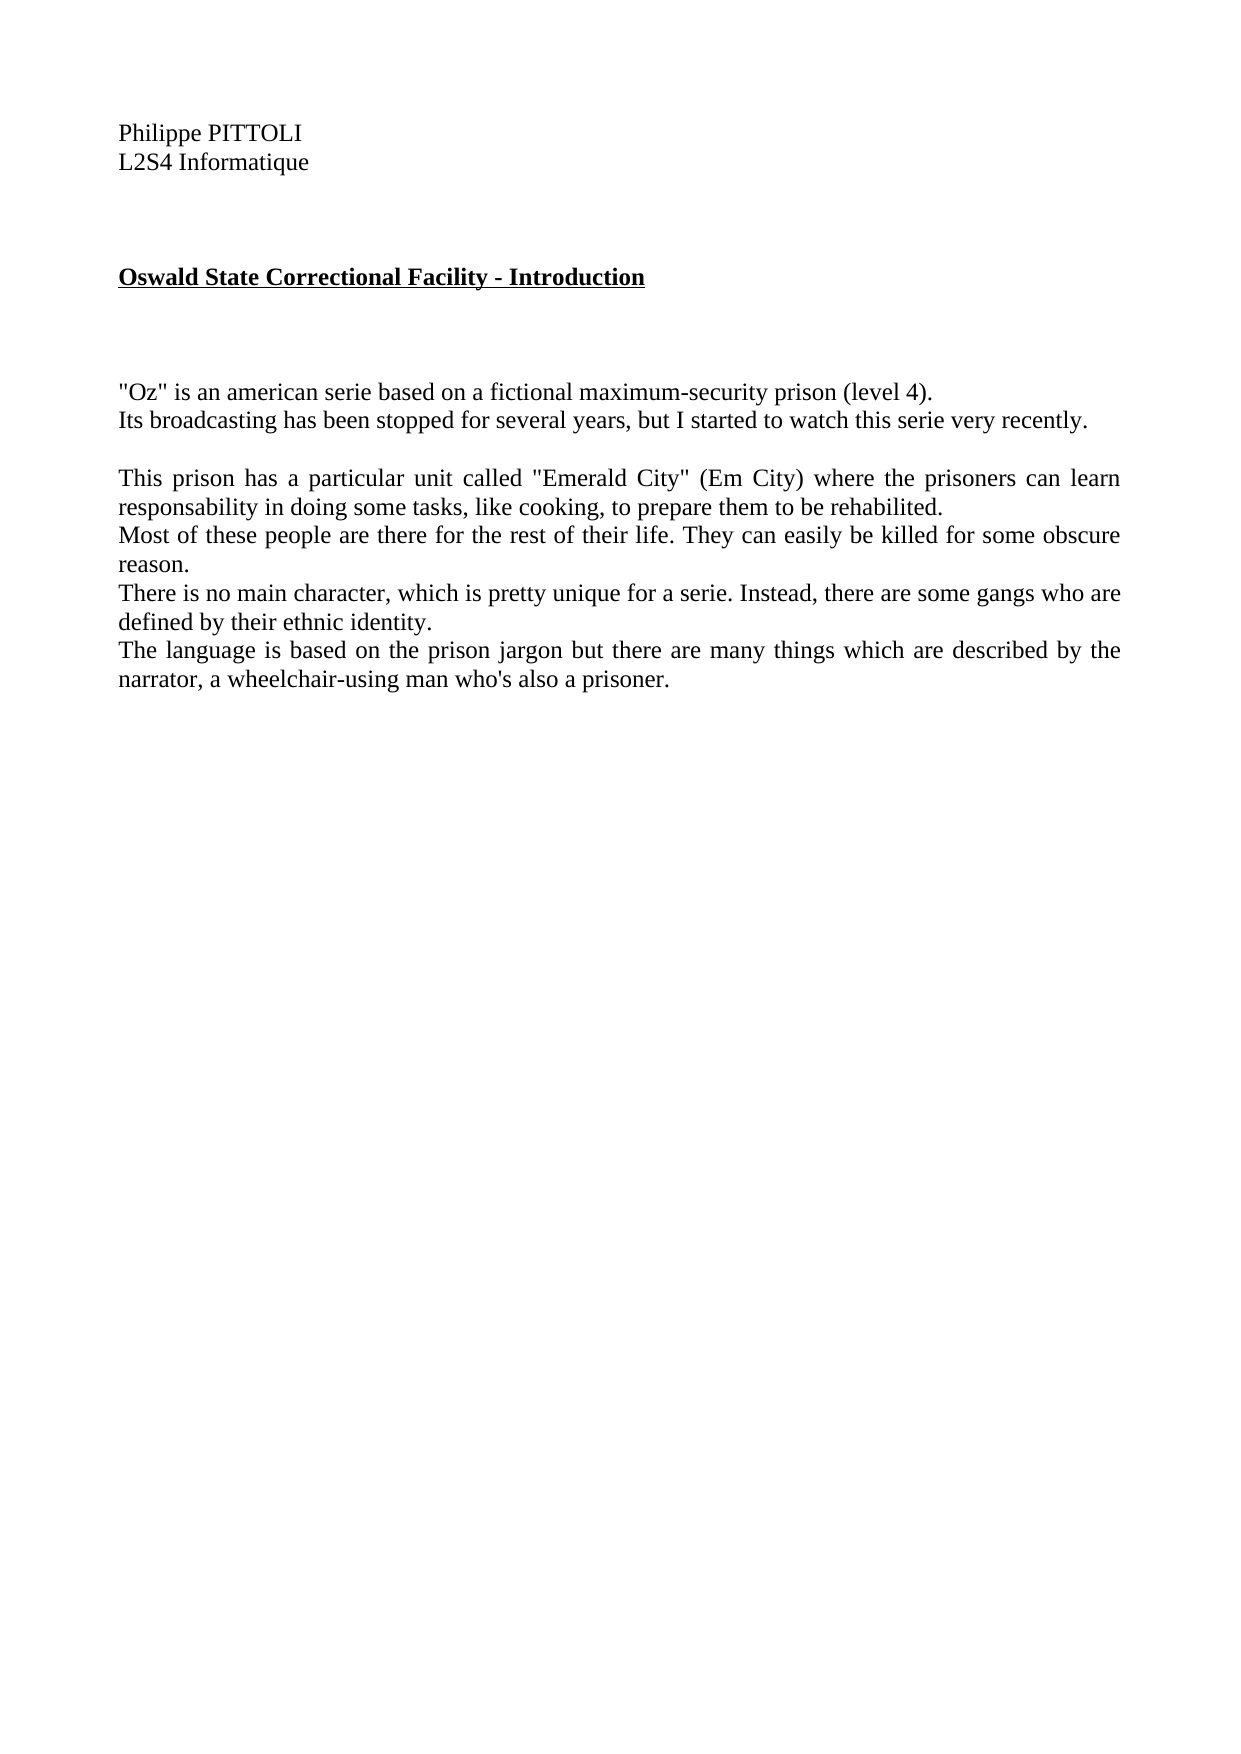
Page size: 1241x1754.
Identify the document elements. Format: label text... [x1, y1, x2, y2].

text "Oz" is an american serie based on a fictional maximum-security prison (level 4). [118, 377, 1122, 406]
text This prison has a particular unit called "Emerald City" (Em City) where the prisoners can learn responsability in doing some tasks, like cooking, to prepare them to be rehabilited. [118, 463, 1122, 521]
text There is no main character, which is pretty unique for a serie. Instead, there are some gangs who are defined by their ethnic identity. [118, 578, 1122, 636]
text The language is based on the prison jargon but there are many things which are described by the narrator, a wheelchair-using man who's also a prisoner. [118, 636, 1122, 693]
text Oswald State Correctional Facility - Introduction [118, 262, 1122, 291]
text Philippe PITTOLI [118, 118, 1122, 147]
text Most of these people are there for the rest of their life. They can easily be killed for some obscure reason. [118, 521, 1122, 578]
text Its broadcasting has been stopped for several years, but I started to watch this serie very recently. [118, 406, 1122, 434]
text L2S4 Informatique [118, 147, 1122, 176]
